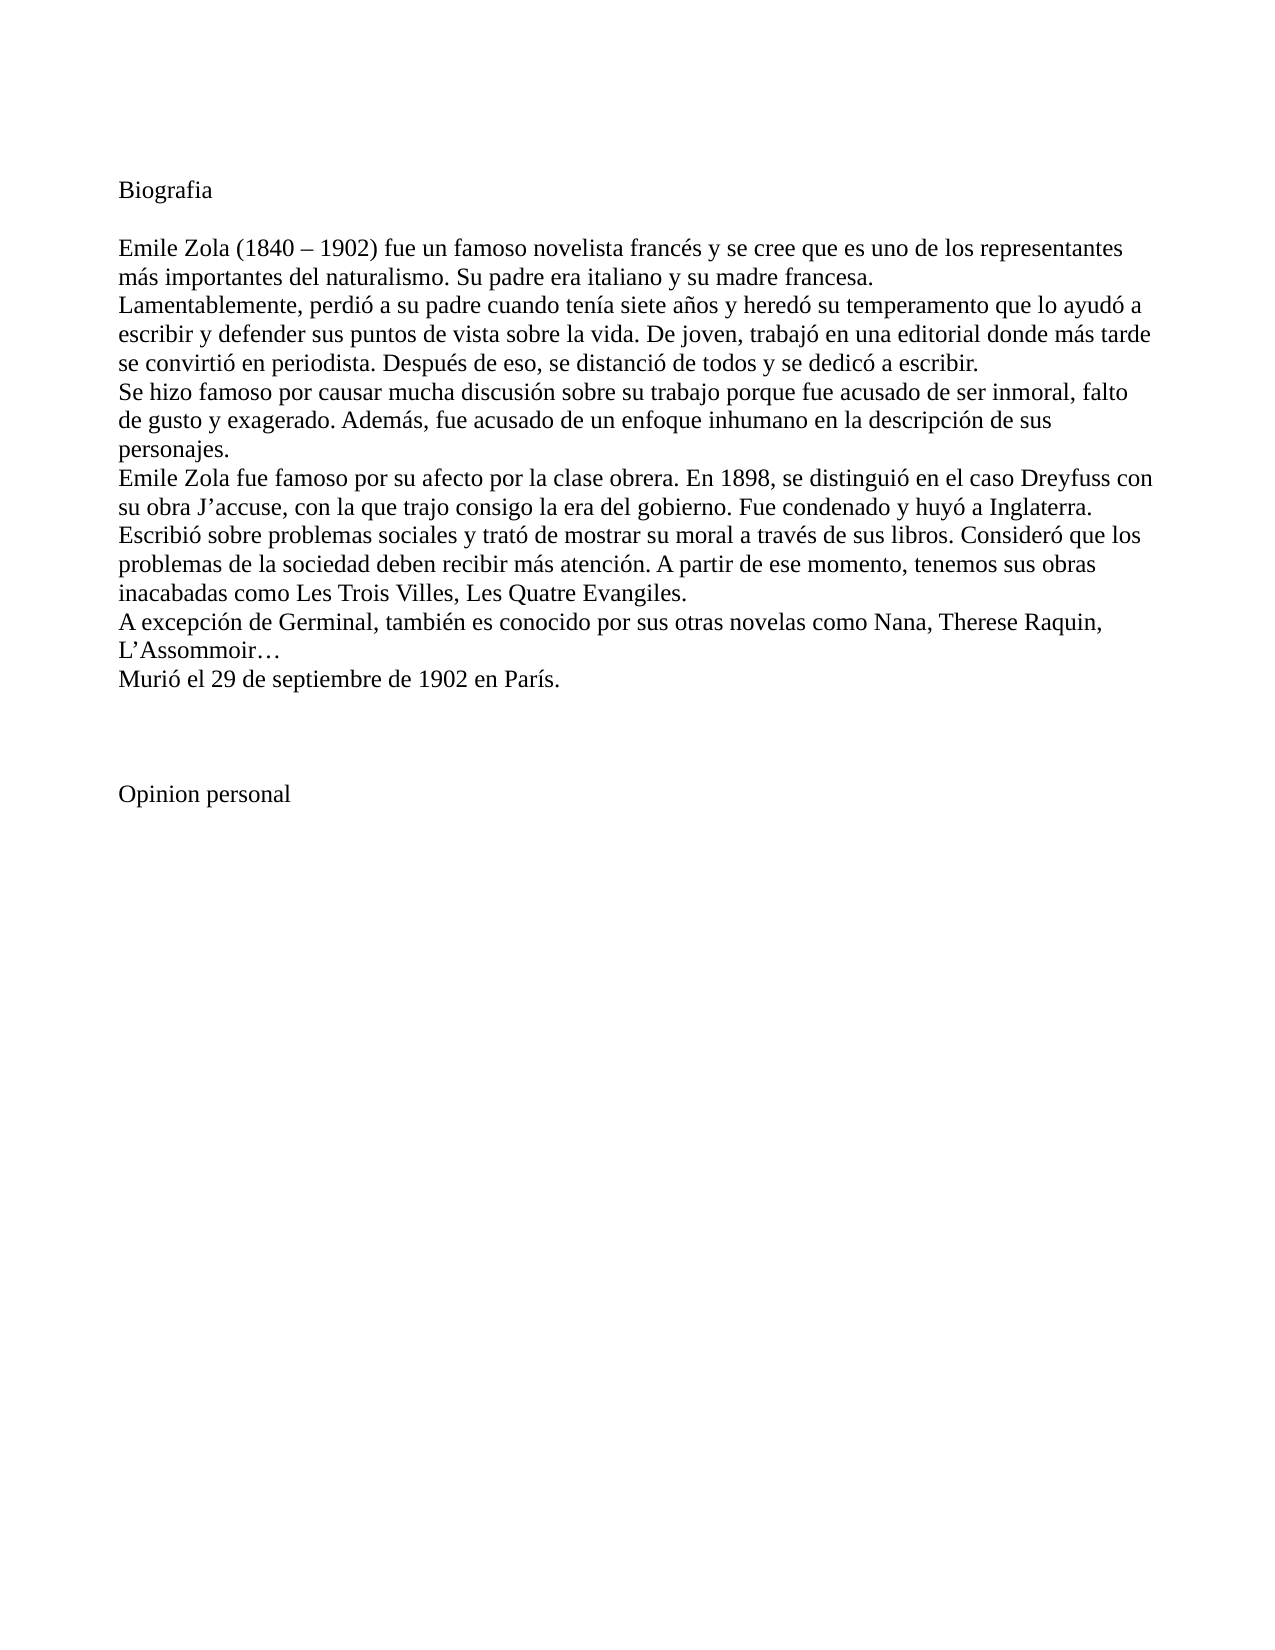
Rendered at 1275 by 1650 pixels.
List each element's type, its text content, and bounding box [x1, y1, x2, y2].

text Emile Zola fue famoso por su afecto por la clase obrera. En 1898, se distinguió en el caso Dreyfuss con su obra J’accuse, con la que trajo consigo la era del gobierno. Fue condenado y huyó a Inglaterra. [118, 463, 1157, 521]
text Murió el 29 de septiembre de 1902 en París. [118, 664, 1157, 693]
text Se hizo famoso por causar mucha discusión sobre su trabajo porque fue acusado de ser inmoral, falto de gusto y exagerado. Además, fue acusado de un enfoque inhumano en la descripción de sus personajes. [118, 377, 1157, 463]
text A excepción de Germinal, también es conocido por sus otras novelas como Nana, Therese Raquin, L’Assommoir… [118, 607, 1157, 664]
text Escribió sobre problemas sociales y trató de mostrar su moral a través de sus libros. Consideró que los problemas de la sociedad deben recibir más atención. A partir de ese momento, tenemos sus obras inacabadas como Les Trois Villes, Les Quatre Evangiles. [118, 521, 1157, 607]
text Opinion personal [118, 779, 1157, 808]
text Biografia [118, 176, 1157, 204]
text Emile Zola (1840 – 1902) fue un famoso novelista francés y se cree que es uno de los representantes más importantes del naturalismo. Su padre era italiano y su madre francesa. [118, 233, 1157, 291]
text Lamentablemente, perdió a su padre cuando tenía siete años y heredó su temperamento que lo ayudó a escribir y defender sus puntos de vista sobre la vida. De joven, trabajó en una editorial donde más tarde se convirtió en periodista. Después de eso, se distanció de todos y se dedicó a escribir. [118, 291, 1157, 377]
